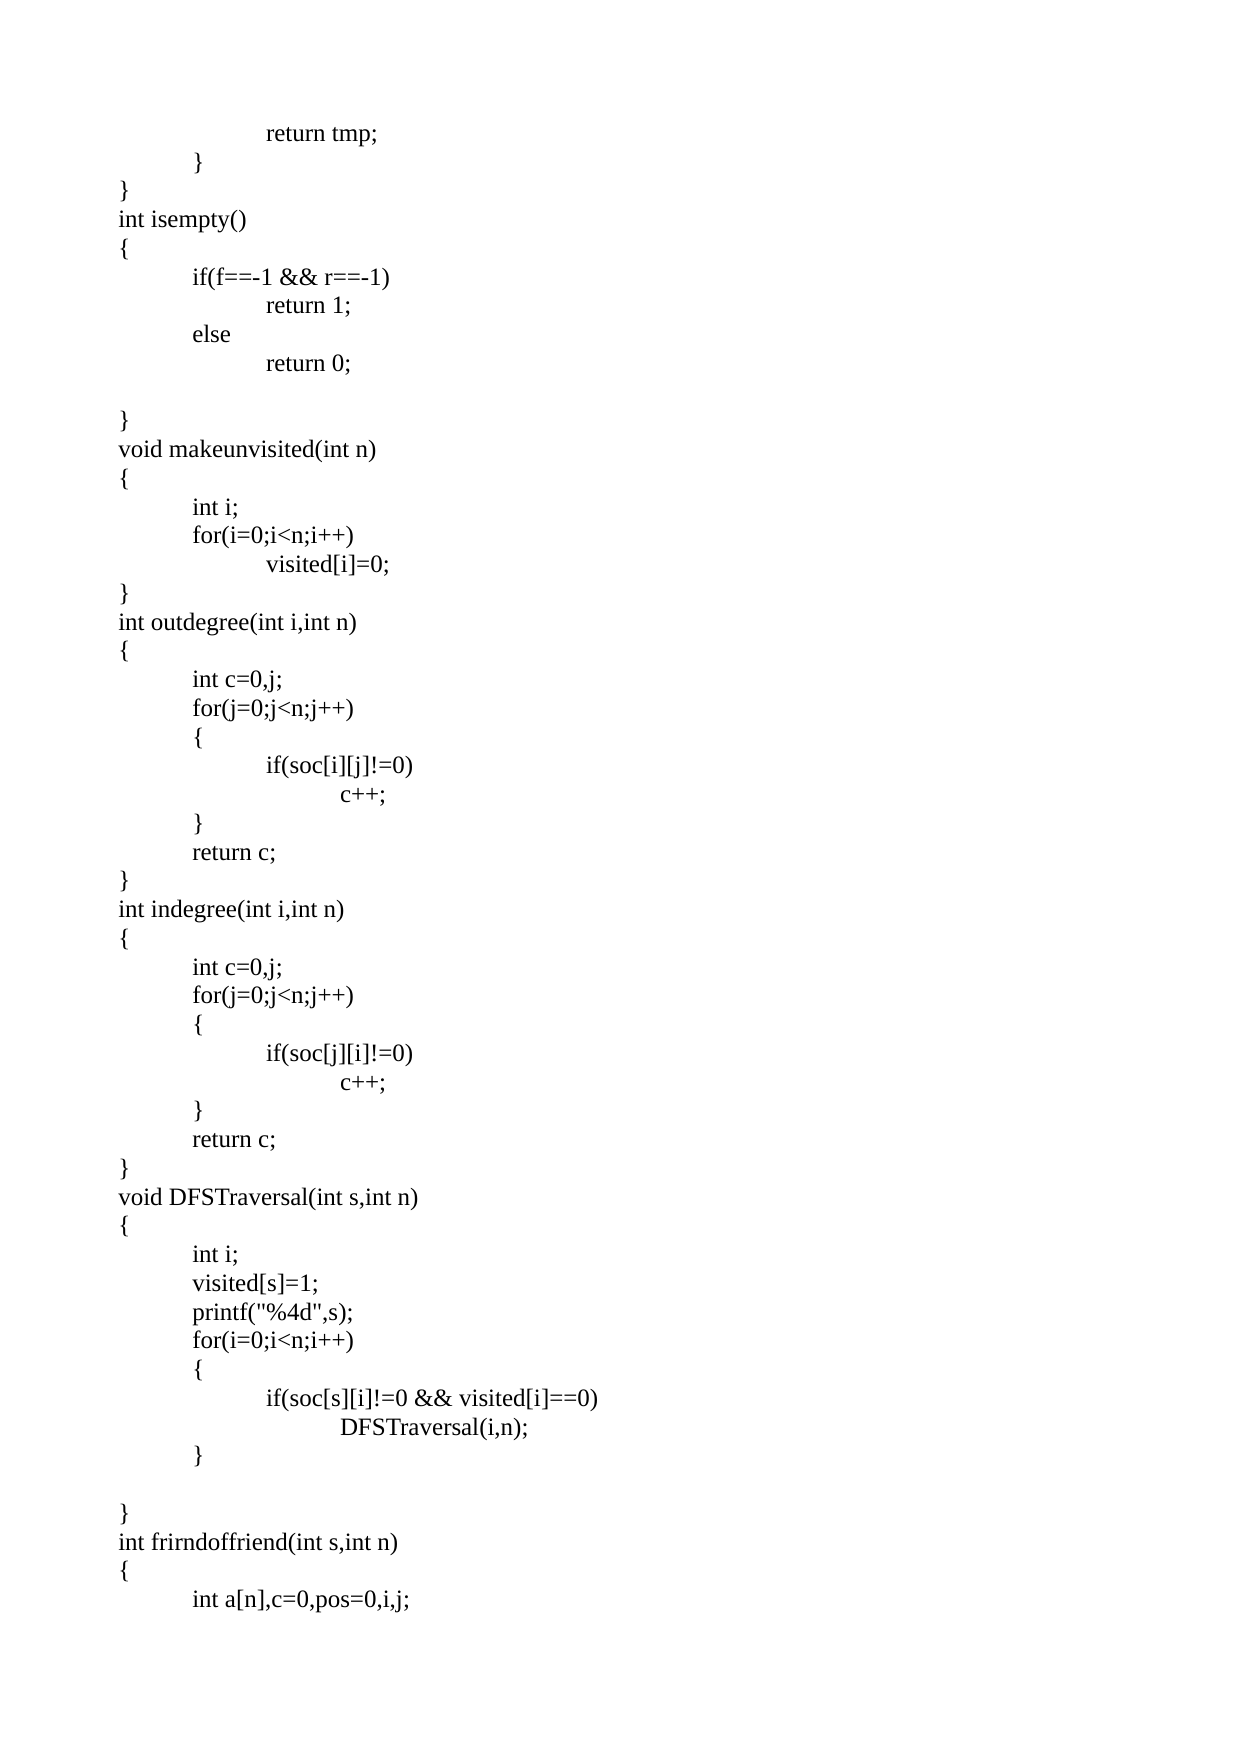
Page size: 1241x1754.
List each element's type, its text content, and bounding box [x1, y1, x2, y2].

text if(soc[s][i]!=0 && visited[i]==0) [118, 1383, 1122, 1412]
text int c=0,j; [118, 664, 1122, 693]
text visited[s]=1; [118, 1268, 1122, 1297]
text c++; [118, 779, 1122, 808]
text return 1; [118, 291, 1122, 319]
text int indegree(int i,int n) [118, 894, 1122, 923]
text visited[i]=0; [118, 549, 1122, 578]
text } [118, 808, 1122, 837]
text for(j=0;j<n;j++) [118, 693, 1122, 722]
text } [118, 1498, 1122, 1527]
text { [118, 1009, 1122, 1038]
text return c; [118, 837, 1122, 866]
text printf("%4d",s); [118, 1297, 1122, 1326]
text } [118, 1096, 1122, 1124]
text int frirndoffriend(int s,int n) [118, 1527, 1122, 1556]
text DFSTraversal(i,n); [118, 1412, 1122, 1441]
text if(f==-1 && r==-1) [118, 262, 1122, 291]
text } [118, 176, 1122, 204]
text int i; [118, 492, 1122, 521]
text if(soc[j][i]!=0) [118, 1038, 1122, 1067]
text return 0; [118, 348, 1122, 377]
text { [118, 923, 1122, 952]
text } [118, 406, 1122, 434]
text for(i=0;i<n;i++) [118, 1326, 1122, 1354]
text { [118, 1556, 1122, 1584]
text int outdegree(int i,int n) [118, 607, 1122, 636]
text { [118, 1354, 1122, 1383]
text if(soc[i][j]!=0) [118, 751, 1122, 779]
text return c; [118, 1124, 1122, 1153]
text int c=0,j; [118, 952, 1122, 981]
text { [118, 233, 1122, 262]
text } [118, 1153, 1122, 1182]
text } [118, 147, 1122, 176]
text { [118, 463, 1122, 492]
text void makeunvisited(int n) [118, 434, 1122, 463]
text return tmp; [118, 118, 1122, 147]
text } [118, 866, 1122, 894]
text { [118, 722, 1122, 751]
text int i; [118, 1239, 1122, 1268]
text int isempty() [118, 204, 1122, 233]
text void DFSTraversal(int s,int n) [118, 1182, 1122, 1211]
text } [118, 578, 1122, 607]
text { [118, 1211, 1122, 1239]
text int a[n],c=0,pos=0,i,j; [118, 1584, 1122, 1613]
text for(i=0;i<n;i++) [118, 521, 1122, 549]
text { [118, 636, 1122, 664]
text c++; [118, 1067, 1122, 1096]
text for(j=0;j<n;j++) [118, 981, 1122, 1009]
text else [118, 319, 1122, 348]
text } [118, 1441, 1122, 1469]
